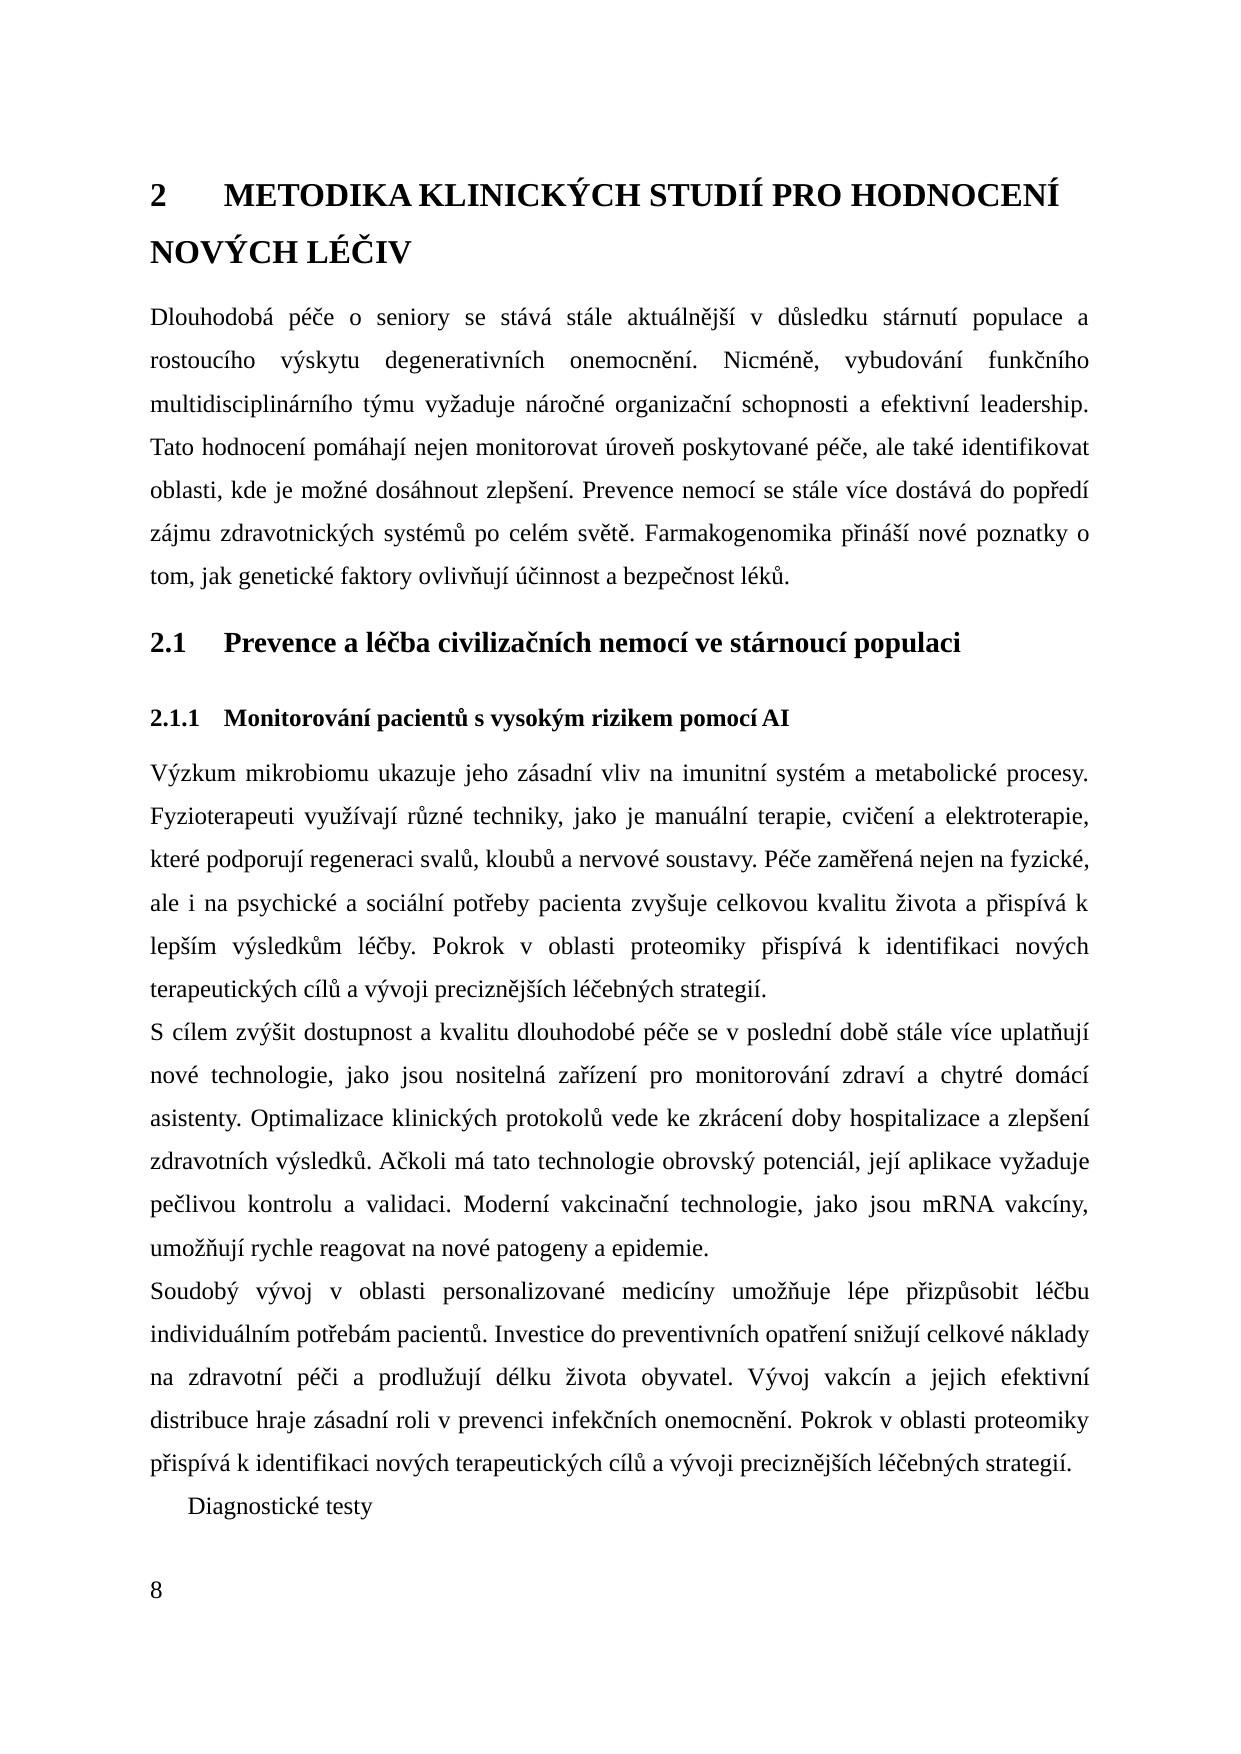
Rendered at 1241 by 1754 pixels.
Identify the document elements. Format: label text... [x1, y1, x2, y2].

text S cílem zvýšit dostupnost a kvalitu dlouhodobé péče se v poslední době stále více uplatňují nové technologie, jako jsou nositelná zařízení pro monitorování zdraví a chytré domácí asistenty. Optimalizace klinických protokolů vede ke zkrácení doby hospitalizace a zlepšení zdravotních výsledků. Ačkoli má tato technologie obrovský potenciál, její aplikace vyžaduje pečlivou kontrolu a validaci. Moderní vakcinační technologie, jako jsou mRNA vakcíny, umožňují rychle reagovat na nové patogeny a epidemie. [150, 1017, 1090, 1261]
subtitle Metodika klinických studií pro hodnocení nových léčiv [150, 175, 1090, 271]
subtitle Prevence a léčba civilizačních nemocí ve stárnoucí populaci [150, 625, 1090, 659]
text Dlouhodobá péče o seniory se stává stále aktuálnější v důsledku stárnutí populace a rostoucího výskytu degenerativních onemocnění. Nicméně, vybudování funkčního multidisciplinárního týmu vyžaduje náročné organizační schopnosti a efektivní leadership. Tato hodnocení pomáhají nejen monitorovat úroveň poskytované péče, ale také identifikovat oblasti, kde je možné dosáhnout zlepšení. Prevence nemocí se stále více dostává do popředí zájmu zdravotnických systémů po celém světě. Farmakogenomika přináší nové poznatky o tom, jak genetické faktory ovlivňují účinnost a bezpečnost léků. [150, 302, 1090, 590]
text Výzkum mikrobiomu ukazuje jeho zásadní vliv na imunitní systém a metabolické procesy. Fyzioterapeuti využívají různé techniky, jako je manuální terapie, cvičení a elektroterapie, které podporují regeneraci svalů, kloubů a nervové soustavy. Péče zaměřená nejen na fyzické, ale i na psychické a sociální potřeby pacienta zvyšuje celkovou kvalitu života a přispívá k lepším výsledkům léčby. Pokrok v oblasti proteomiky přispívá k identifikaci nových terapeutických cílů a vývoji preciznějších léčebných strategií. [150, 758, 1090, 1003]
list Diagnostické testy [187, 1491, 1090, 1520]
text Soudobý vývoj v oblasti personalizované medicíny umožňuje lépe přizpůsobit léčbu individuálním potřebám pacientů. Investice do preventivních opatření snižují celkové náklady na zdravotní péči a prodlužují délku života obyvatel. Vývoj vakcín a jejich efektivní distribuce hraje zásadní roli v prevenci infekčních onemocnění. Pokrok v oblasti proteomiky přispívá k identifikaci nových terapeutických cílů a vývoji preciznějších léčebných strategií. [150, 1276, 1090, 1477]
subtitle Monitorování pacientů s vysokým rizikem pomocí AI [150, 703, 1090, 731]
